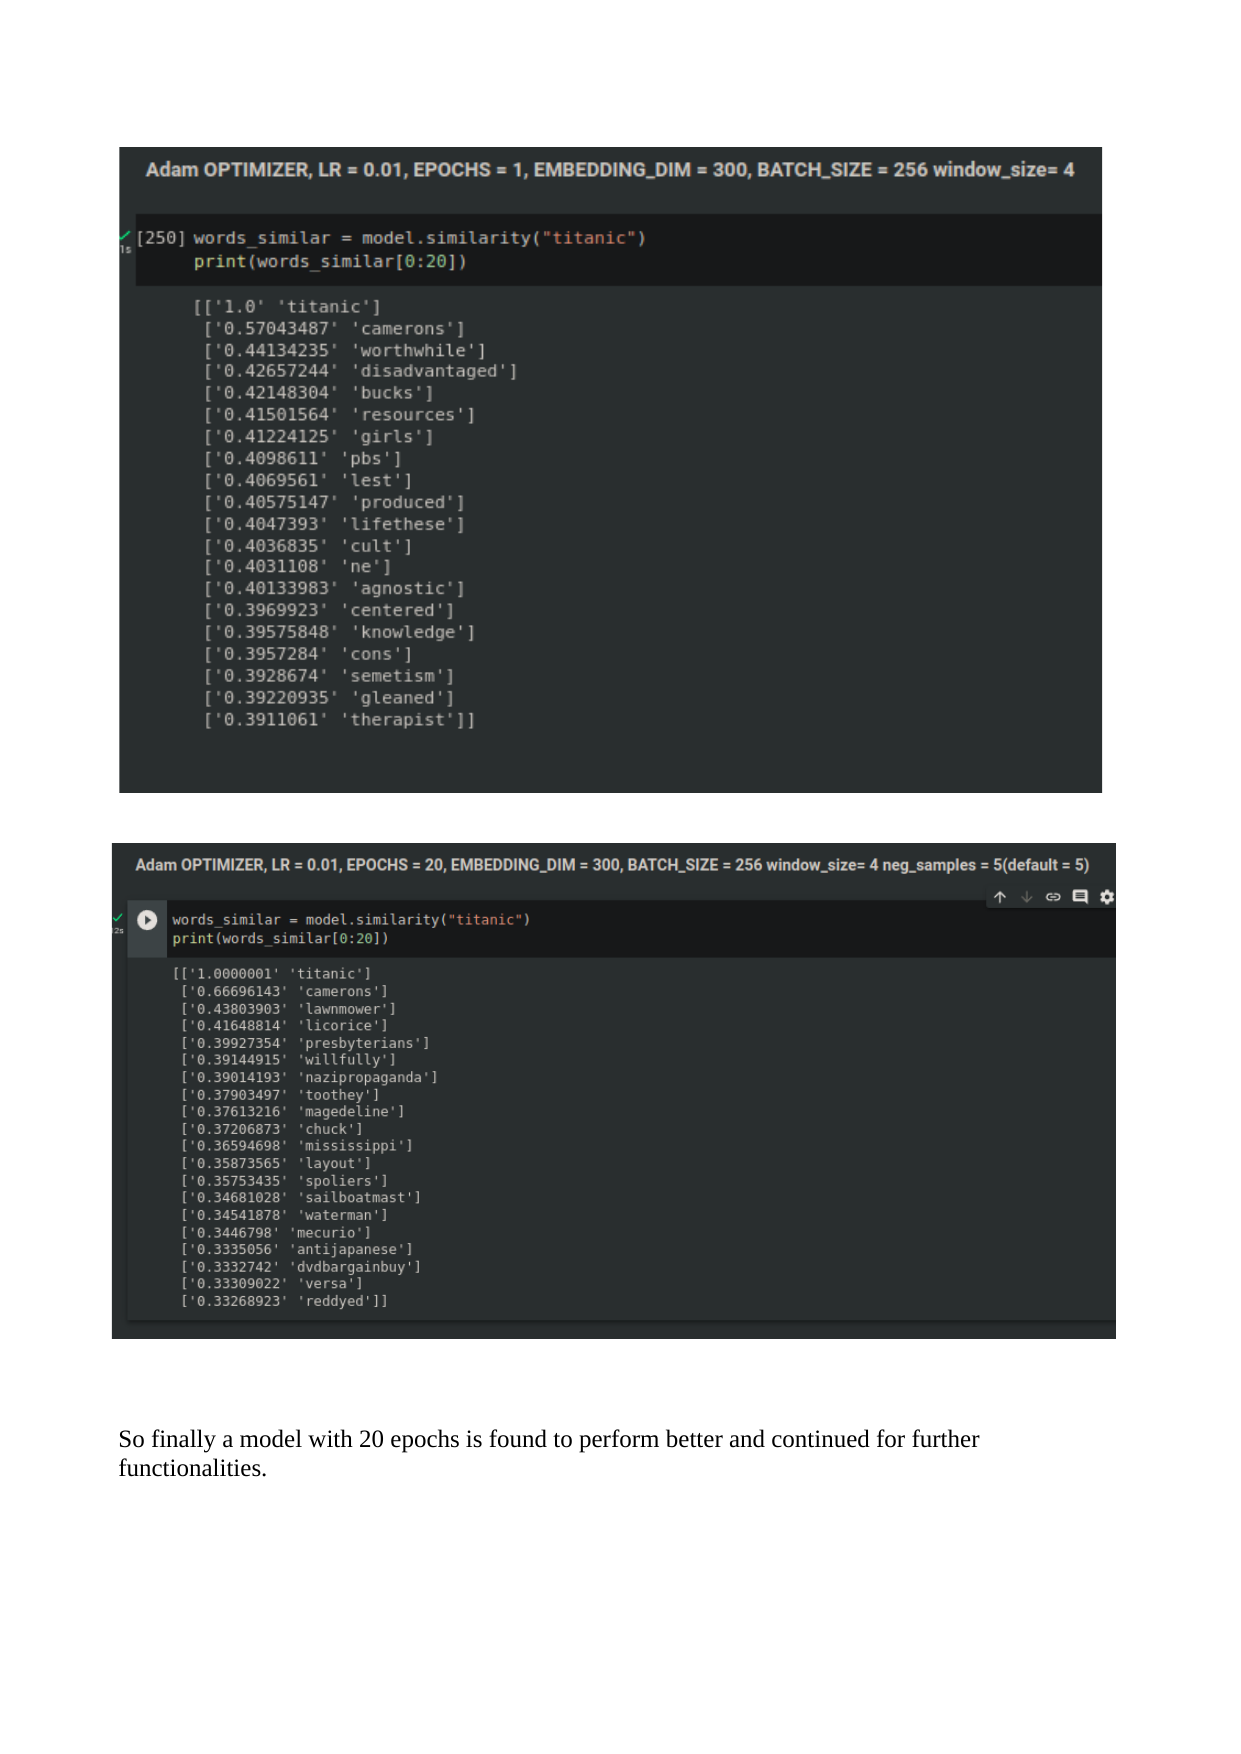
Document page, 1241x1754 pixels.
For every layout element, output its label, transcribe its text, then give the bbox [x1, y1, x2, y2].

picture [111, 843, 1116, 1339]
text So finally a model with 20 epochs is found to perform better and continued for further functionalities. [118, 1424, 1122, 1482]
picture [119, 147, 1103, 793]
